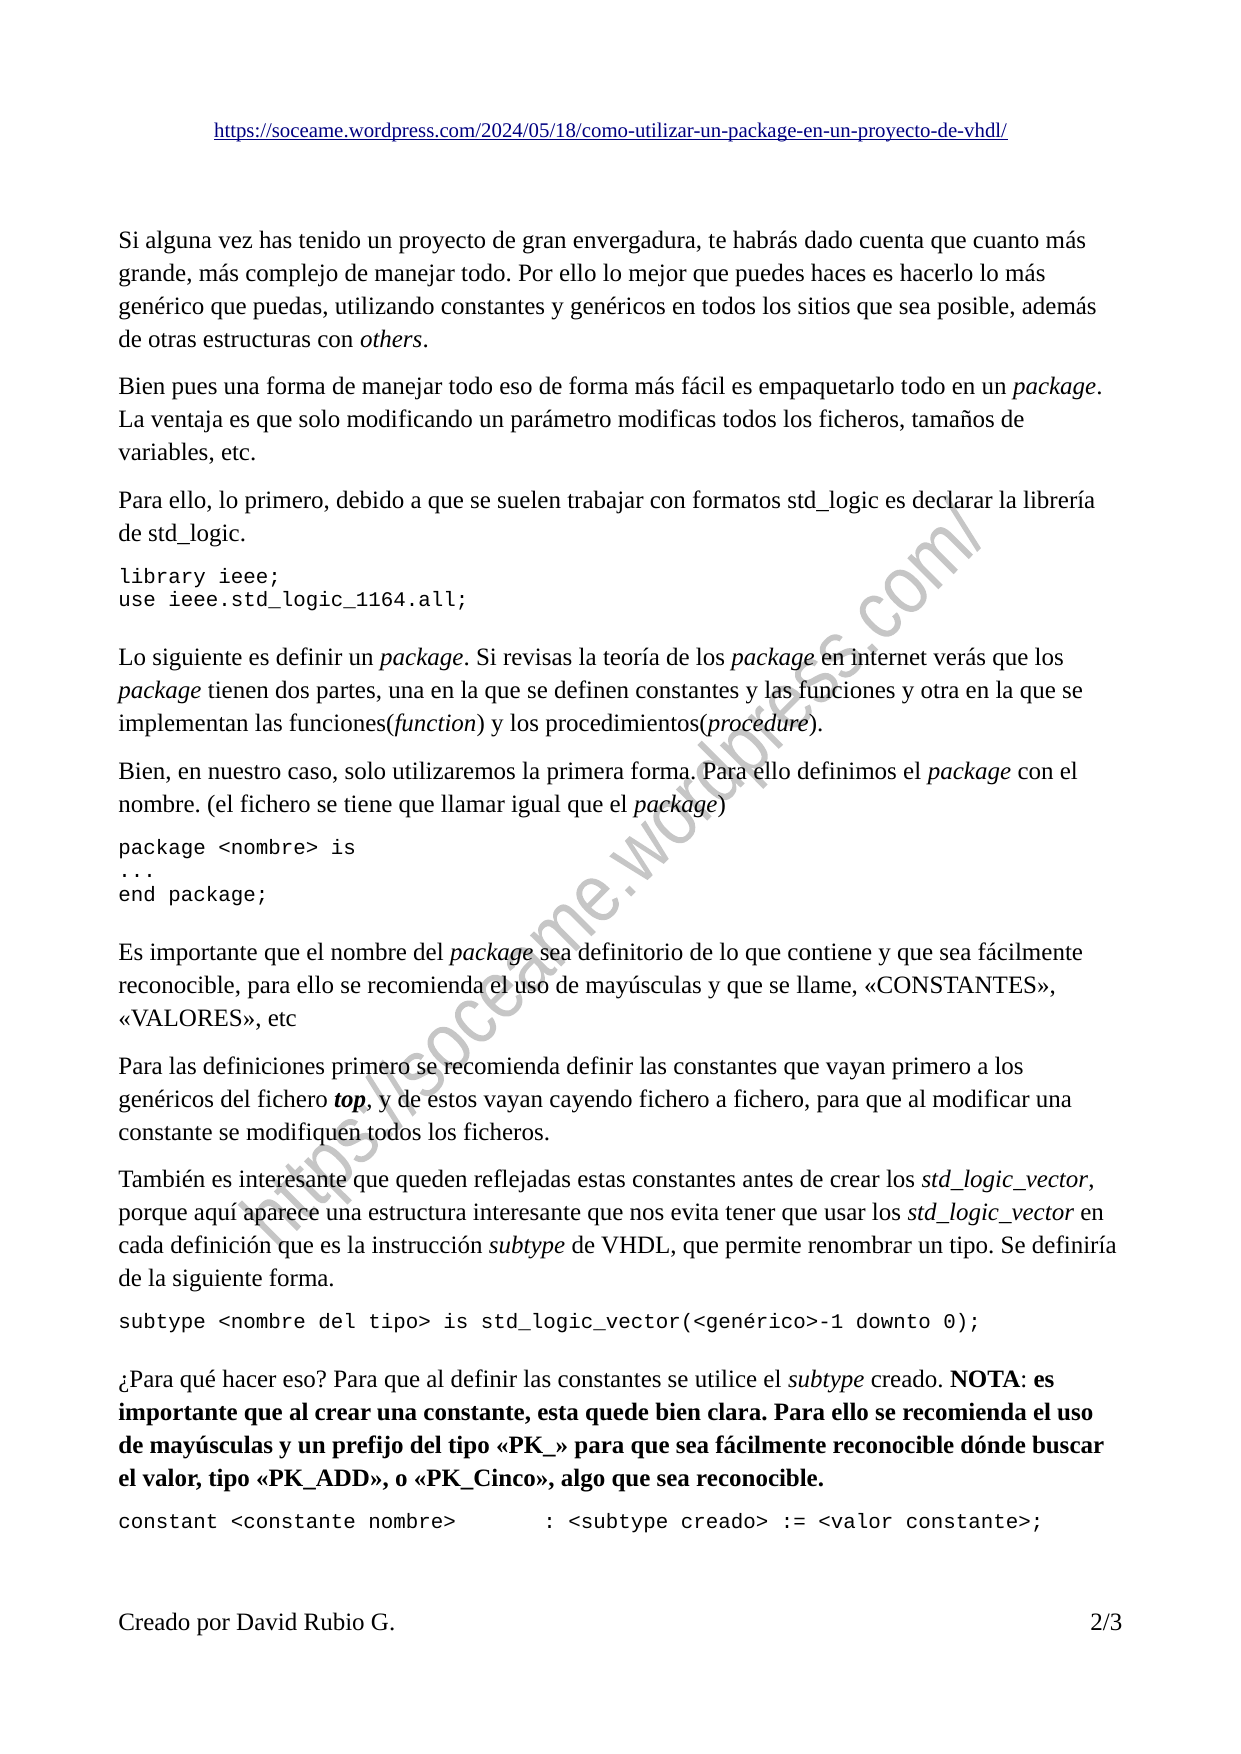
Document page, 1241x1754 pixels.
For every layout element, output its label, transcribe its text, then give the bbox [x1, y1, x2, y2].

text package <nombre> is [118, 837, 636, 860]
text Para las definiciones primero se recomienda definir las constantes que vayan primero a los genéricos del fichero top, y de estos vayan cayendo fichero a fichero, para que al modificar una constante se modifiquen todos los ficheros. [118, 1051, 1122, 1146]
text end package; [118, 884, 581, 908]
text También es interesante que queden reflejadas estas constantes antes de crear los std_logic_vector, porque aquí aparece una estructura interesante que nos evita tener que usar los std_logic_vector en cada definición que es la instrucción subtype de VHDL, que permite renombrar un tipo. Se definiría de la siguiente forma. [118, 1164, 1122, 1292]
text Si alguna vez has tenido un proyecto de gran envergadura, te habrás dado cuenta que cuanto más grande, más complejo de manejar todo. Por ello lo mejor que puedes haces es hacerlo lo más genérico que puedas, utilizando constantes y genéricos en todos los sitios que sea posible, además de otras estructuras con others. [118, 225, 1122, 352]
text [925, 566, 1122, 589]
text use ieee.std_logic_1164.all; [118, 589, 1122, 613]
text constant <constante nombre> : <subtype creado> := <valor constante>; [118, 1511, 1122, 1534]
text Para ello, lo primero, debido a que se suelen trabajar con formatos std_logic es declarar la librería de std_logic. [118, 485, 1122, 547]
text [656, 837, 1122, 860]
text Lo siguiente es definir un package. Si revisas la teoría de los package en internet verás que los package tienen dos partes, una en la que se definen constantes y las funciones y otra en la que se implementan las funciones(function) y los procedimientos(procedure). [118, 642, 1122, 737]
text Bien, en nuestro caso, solo utilizaremos la primera forma. Para ello definimos el package con el nombre. (el fichero se tiene que llamar igual que el package) [118, 756, 1122, 818]
text ¿Para qué hacer eso? Para que al definir las constantes se utilice el subtype creado. NOTA: es importante que al crear una constante, esta quede bien clara. Para ello se recomienda el uso de mayúsculas y un prefijo del tipo «PK_» para que sea fácilmente reconocible dónde buscar el valor, tipo «PK_ADD», o «PK_Cinco», algo que sea reconocible. [118, 1364, 1122, 1492]
text Bien pues una forma de manejar todo eso de forma más fácil es empaquetarlo todo en un package. La ventaja es que solo modificando un parámetro modificas todos los ficheros, tamaños de variables, etc. [118, 371, 1122, 466]
text [583, 885, 600, 902]
text ... [118, 860, 1122, 884]
text [633, 837, 659, 854]
text library ieee; [118, 566, 937, 589]
text subtype <nombre del tipo> is std_logic_vector(<genérico>-1 downto 0); [118, 1311, 1122, 1335]
text Es importante que el nombre del package sea definitorio de lo que contiene y que sea fácilmente reconocible, para ello se recomienda el uso de mayúsculas y que se llame, «CONSTANTES», «VALORES», etc [118, 937, 1122, 1032]
text [592, 884, 1122, 908]
